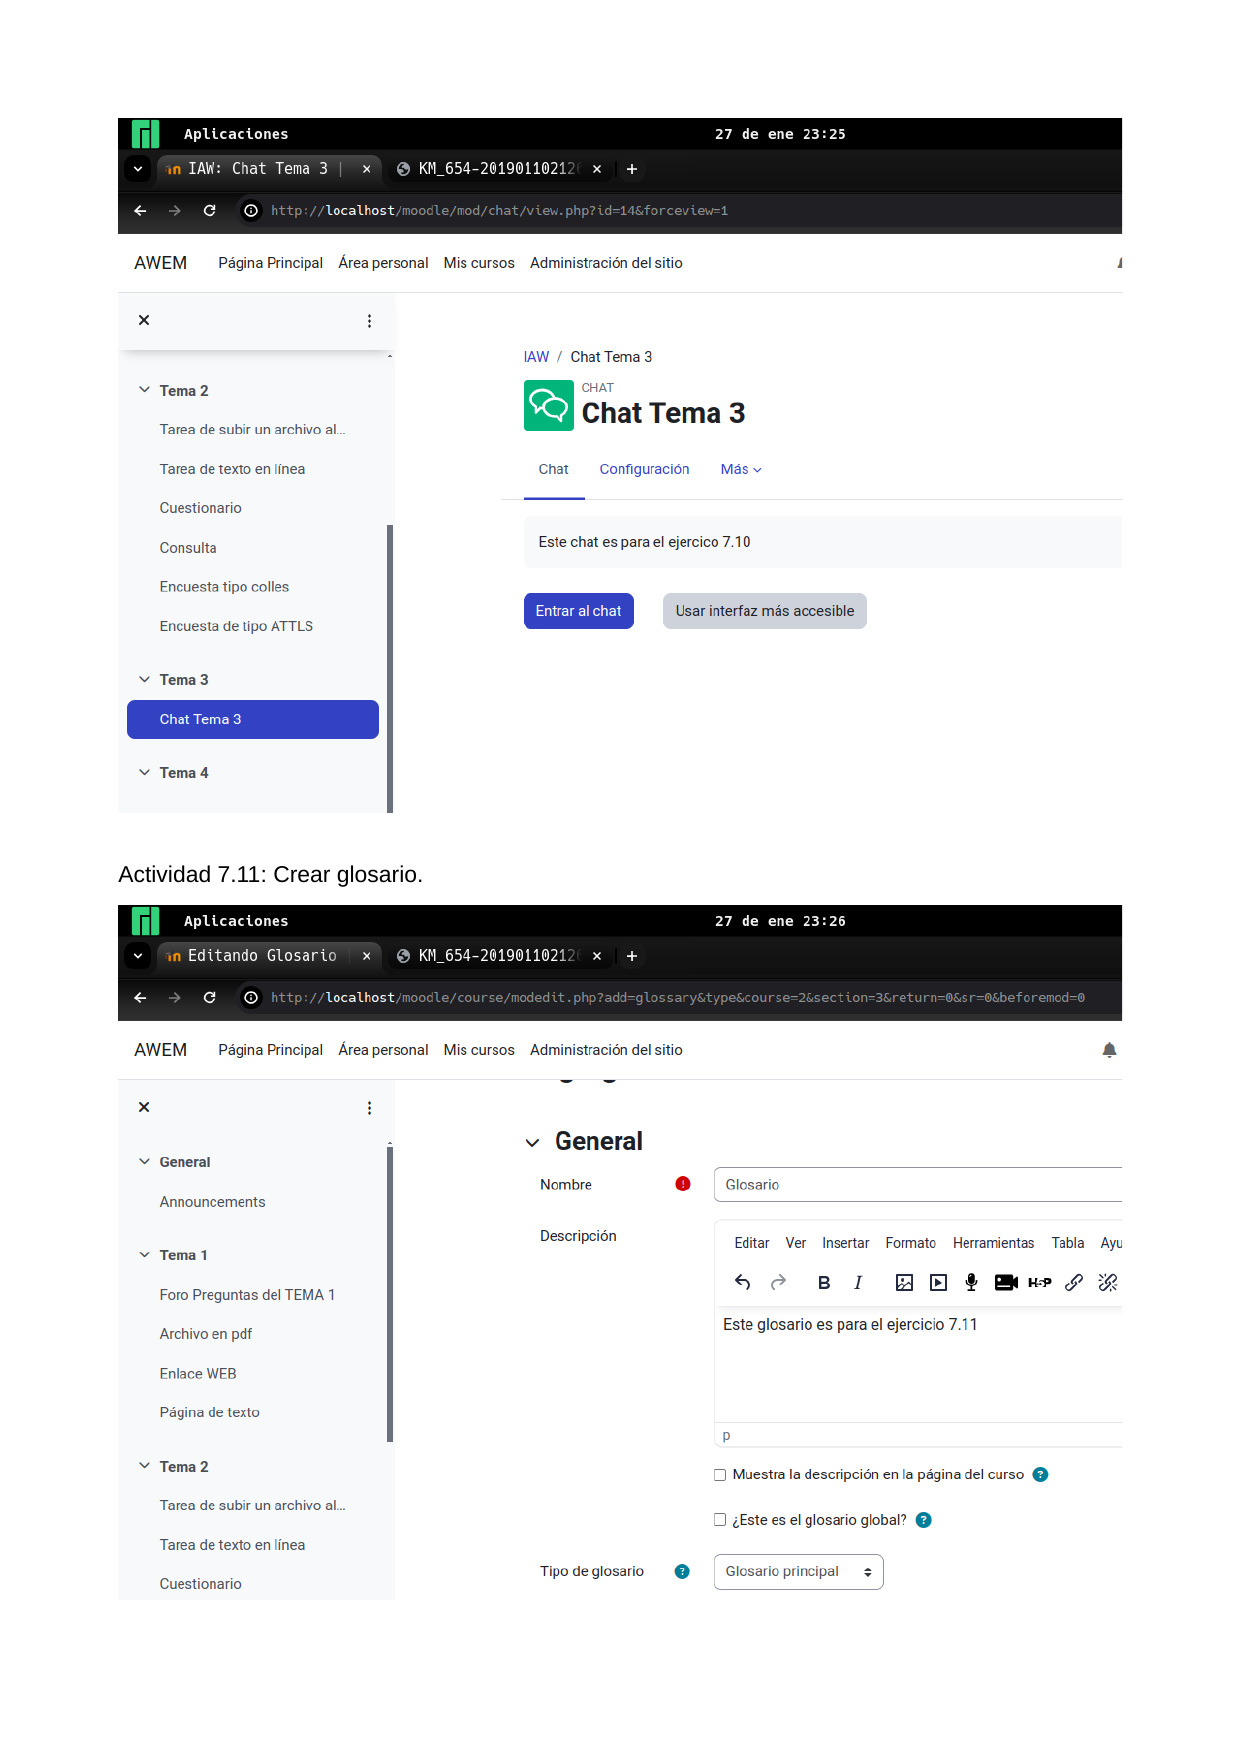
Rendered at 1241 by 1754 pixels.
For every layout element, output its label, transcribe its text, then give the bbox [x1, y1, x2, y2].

picture [118, 118, 1123, 813]
picture [118, 905, 1123, 1600]
text Actividad 7.11: Crear glosario. [118, 861, 1122, 887]
